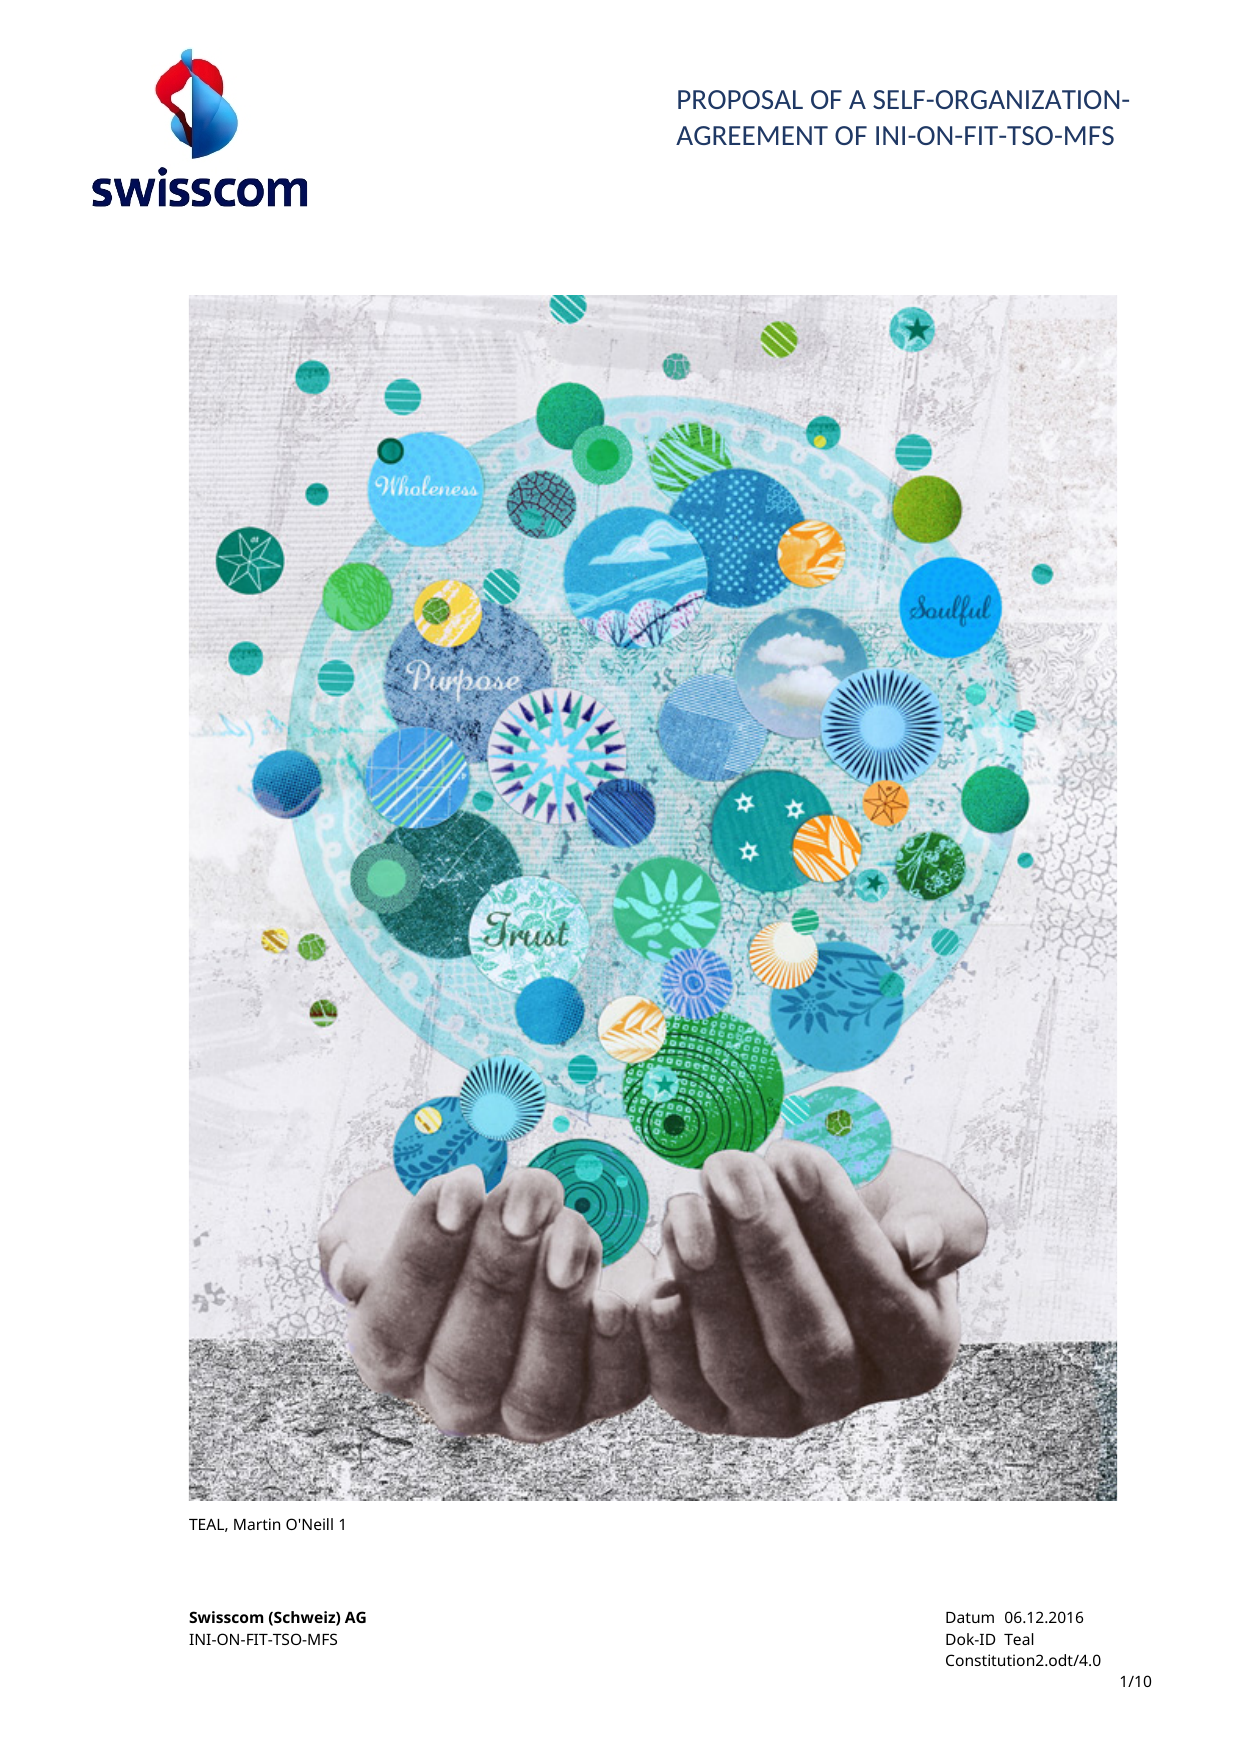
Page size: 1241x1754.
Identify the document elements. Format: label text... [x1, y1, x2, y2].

picture [91, 47, 308, 207]
text TEAL, Martin O'Neill 1 [189, 1514, 1152, 1535]
picture [188, 295, 1118, 1501]
